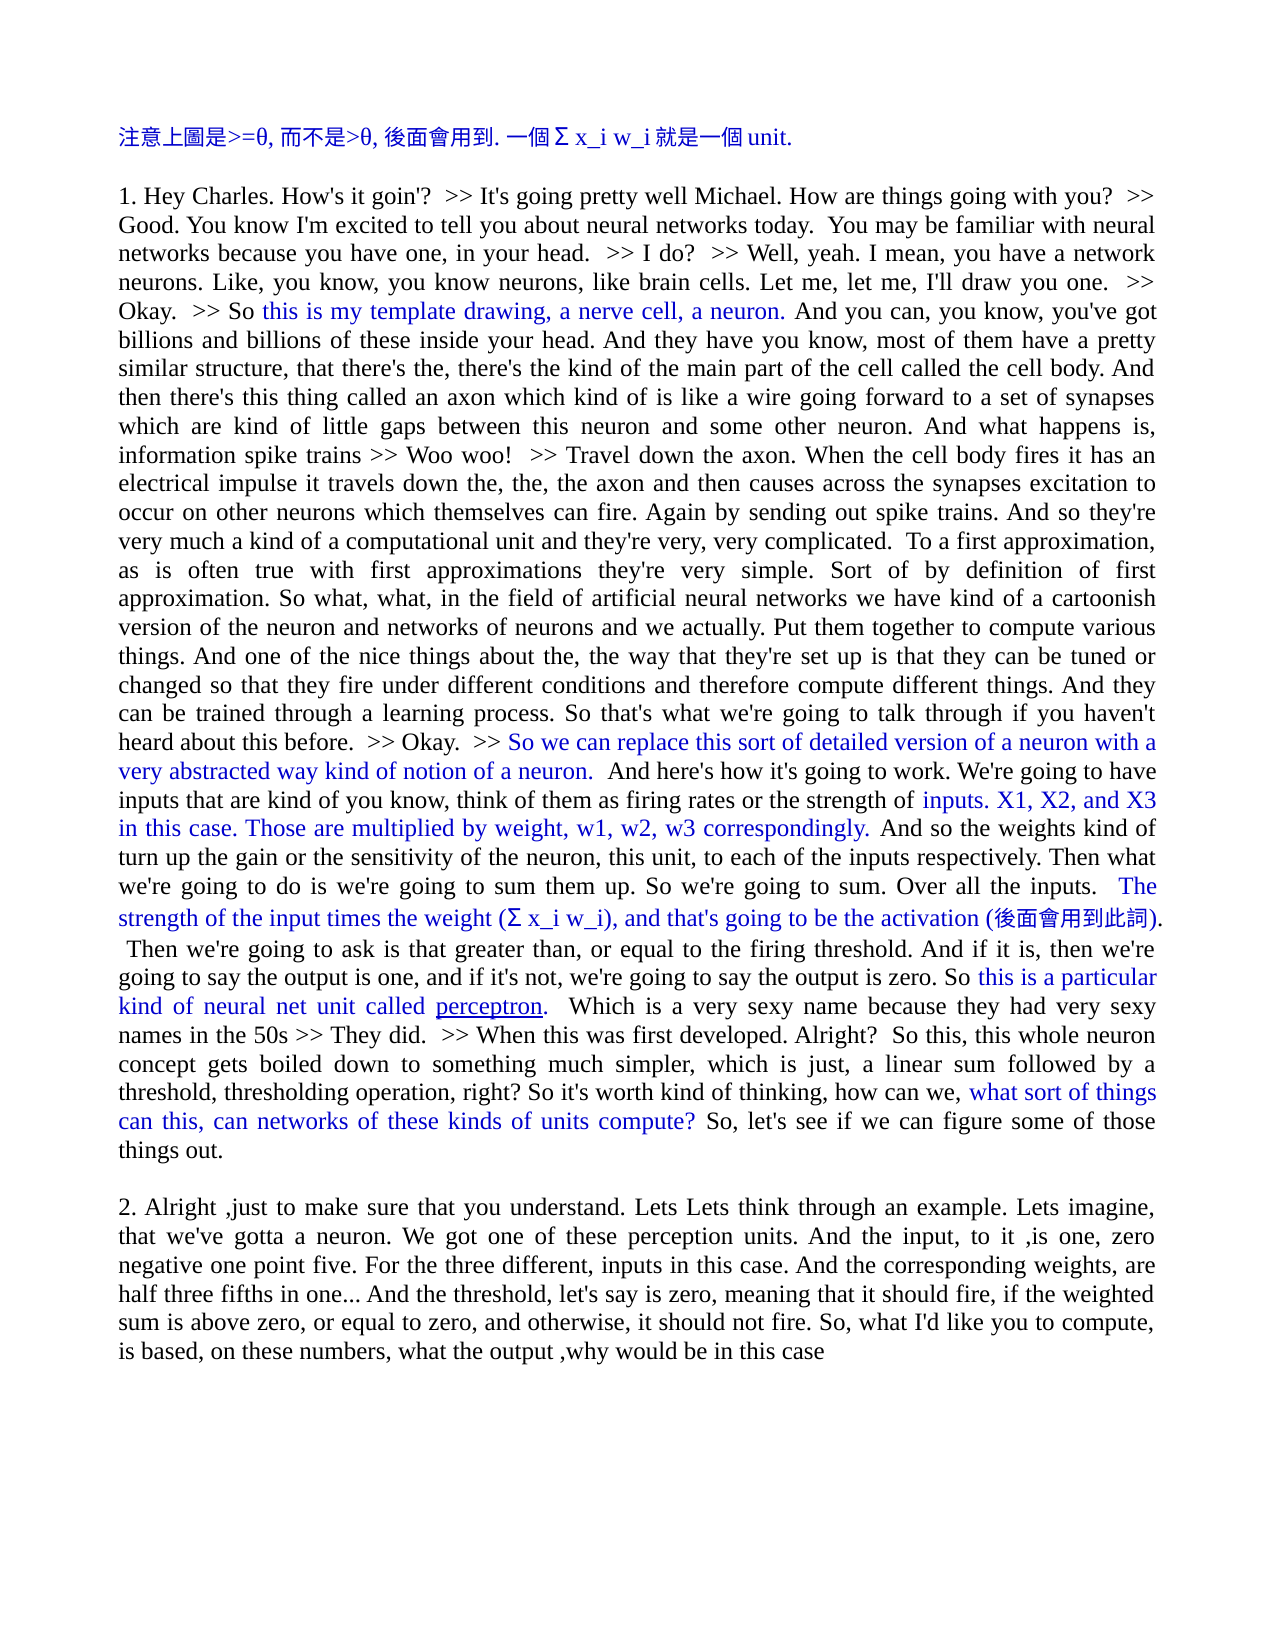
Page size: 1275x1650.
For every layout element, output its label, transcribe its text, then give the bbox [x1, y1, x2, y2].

text 2. Alright ,just to make sure that you understand. Lets Lets think through an example. Lets imagine, that we've gotta a neuron. We got one of these perception units. And the input, to it ,is one, zero negative one point five. For the three different, inputs in this case. And the corresponding weights, are half three fifths in one... And the threshold, let's say is zero, meaning that it should fire, if the weighted sum is above zero, or equal to zero, and otherwise, it should not fire. So, what I'd like you to compute, is based, on these numbers, what the output ,why would be in this case [118, 1192, 1157, 1365]
text 注意上圖是>=θ, 而不是>θ, 後面會用到. 一個Σ x_i w_i就是一個unit. [118, 118, 1157, 152]
text 1. Hey Charles. How's it goin'? >> It's going pretty well Michael. How are things going with you? >> Good. You know I'm excited to tell you about neural networks today. You may be familiar with neural networks because you have one, in your head. >> I do? >> Well, yeah. I mean, you have a network neurons. Like, you know, you know neurons, like brain cells. Let me, let me, I'll draw you one. >> Okay. >> So this is my template drawing, a nerve cell, a neuron. And you can, you know, you've got billions and billions of these inside your head. And they have you know, most of them have a pretty similar structure, that there's the, there's the kind of the main part of the cell called the cell body. And then there's this thing called an axon which kind of is like a wire going forward to a set of synapses which are kind of little gaps between this neuron and some other neuron. And what happens is, information spike trains >> Woo woo! >> Travel down the axon. When the cell body fires it has an electrical impulse it travels down the, the, the axon and then causes across the synapses excitation to occur on other neurons which themselves can fire. Again by sending out spike trains. And so they're very much a kind of a computational unit and they're very, very complicated. To a first approximation, as is often true with first approximations they're very simple. Sort of by definition of first approximation. So what, what, in the field of artificial neural networks we have kind of a cartoonish version of the neuron and networks of neurons and we actually. Put them together to compute various things. And one of the nice things about the, the way that they're set up is that they can be tuned or changed so that they fire under different conditions and therefore compute different things. And they can be trained through a learning process. So that's what we're going to talk through if you haven't heard about this before. >> Okay. >> So we can replace this sort of detailed version of a neuron with a very abstracted way kind of notion of a neuron. And here's how it's going to work. We're going to have inputs that are kind of you know, think of them as firing rates or the strength of inputs. X1, X2, and X3 in this case. Those are multiplied by weight, w1, w2, w3 correspondingly. And so the weights kind of turn up the gain or the sensitivity of the neuron, this unit, to each of the inputs respectively. Then what we're going to do is we're going to sum them up. So we're going to sum. Over all the inputs. The strength of the input times the weight (Σ x_i w_i), and that's going to be the activation (後面會用到此詞). Then we're going to ask is that greater than, or equal to the firing threshold. And if it is, then we're going to say the output is one, and if it's not, we're going to say the output is zero. So this is a particular kind of neural net unit called perceptron. Which is a very sexy name because they had very sexy names in the 50s >> They did. >> When this was first developed. Alright? So this, this whole neuron concept gets boiled down to something much simpler, which is just, a linear sum followed by a threshold, thresholding operation, right? So it's worth kind of thinking, how can we, what sort of things can this, can networks of these kinds of units compute? So, let's see if we can figure some of those things out. [118, 181, 1157, 1164]
